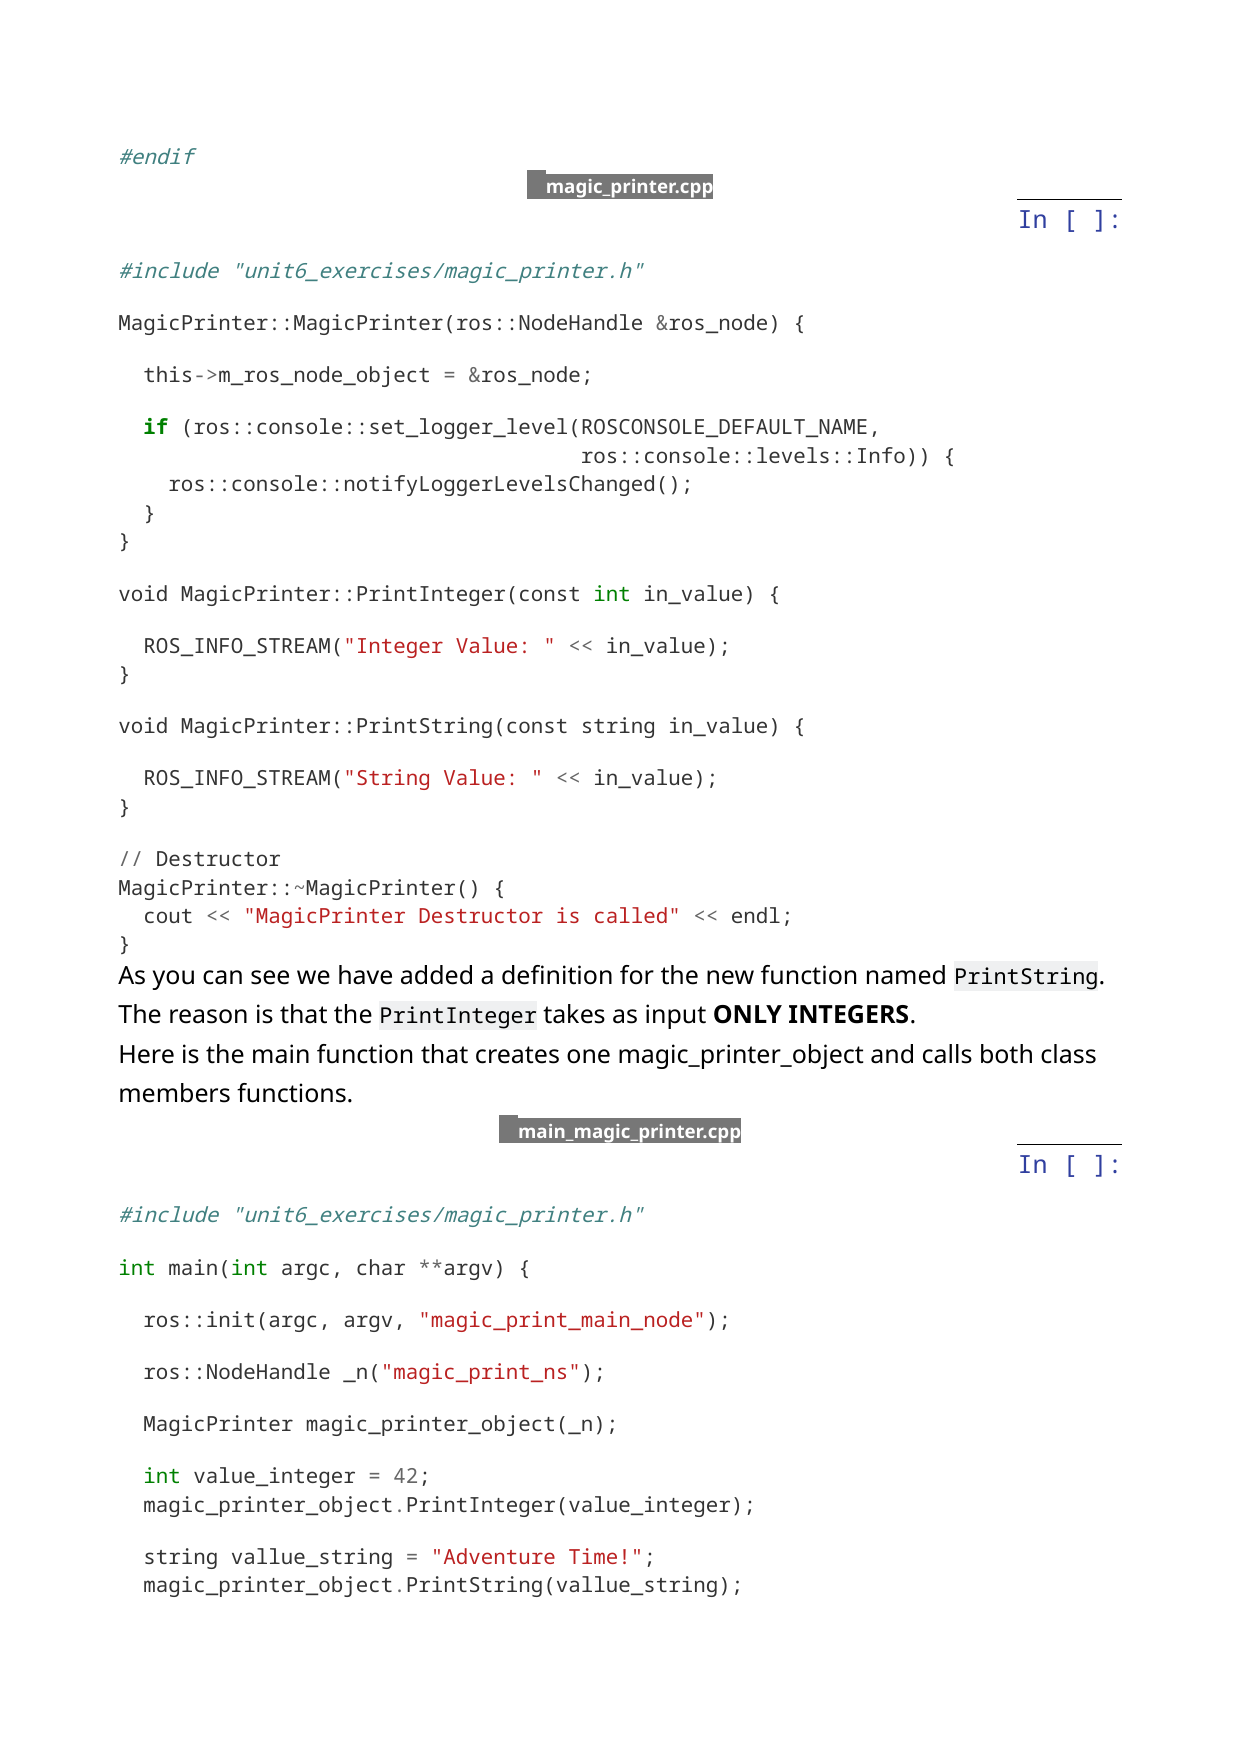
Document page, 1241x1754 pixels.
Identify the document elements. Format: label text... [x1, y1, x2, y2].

text ros::init(argc, argv, "magic_print_main_node"); [118, 1305, 1122, 1333]
text MagicPrinter::~MagicPrinter() { [118, 873, 1122, 901]
text string vallue_string = "Adventure Time!"; [118, 1542, 1122, 1571]
text } [118, 929, 1122, 958]
text cout << "MagicPrinter Destructor is called" << endl; [118, 901, 1122, 929]
text In [ ]: [118, 199, 1122, 236]
text #include "unit6_exercises/magic_printer.h" [118, 1201, 1122, 1229]
text ROS_INFO_STREAM("String Value: " << in_value); [118, 763, 1122, 792]
text void MagicPrinter::PrintString(const string in_value) { [118, 711, 1122, 740]
text if (ros::console::set_logger_level(ROSCONSOLE_DEFAULT_NAME, [118, 412, 1122, 441]
text magic_printer.cpp [118, 170, 1122, 199]
text ros::NodeHandle _n("magic_print_ns"); [118, 1357, 1122, 1386]
text } [118, 659, 1122, 688]
text } [118, 527, 1122, 555]
text In [ ]: [118, 1143, 1122, 1181]
text } [118, 792, 1122, 821]
text Here is the main function that creates one magic_printer_object and calls both class members functions. [118, 1036, 1122, 1109]
text main_magic_printer.cpp [118, 1115, 1122, 1143]
text MagicPrinter magic_printer_object(_n); [118, 1409, 1122, 1438]
text MagicPrinter::MagicPrinter(ros::NodeHandle &ros_node) { [118, 308, 1122, 337]
text magic_printer_object.PrintInteger(value_integer); [118, 1490, 1122, 1518]
text int value_integer = 42; [118, 1461, 1122, 1490]
text } [118, 498, 1122, 527]
text ros::console::levels::Info)) { [118, 441, 1122, 469]
text // Destructor [118, 844, 1122, 873]
text void MagicPrinter::PrintInteger(const int in_value) { [118, 579, 1122, 607]
text magic_printer_object.PrintString(vallue_string); [118, 1571, 1122, 1599]
text ROS_INFO_STREAM("Integer Value: " << in_value); [118, 631, 1122, 659]
text this->m_ros_node_object = &ros_node; [118, 360, 1122, 389]
text #include "unit6_exercises/magic_printer.h" [118, 256, 1122, 284]
text #endif [118, 142, 1122, 170]
text int main(int argc, char **argv) { [118, 1253, 1122, 1281]
text ros::console::notifyLoggerLevelsChanged(); [118, 469, 1122, 498]
text As you can see we have added a definition for the new function named PrintString. The reason is that the PrintInteger takes as input ONLY INTEGERS. [118, 958, 1122, 1031]
